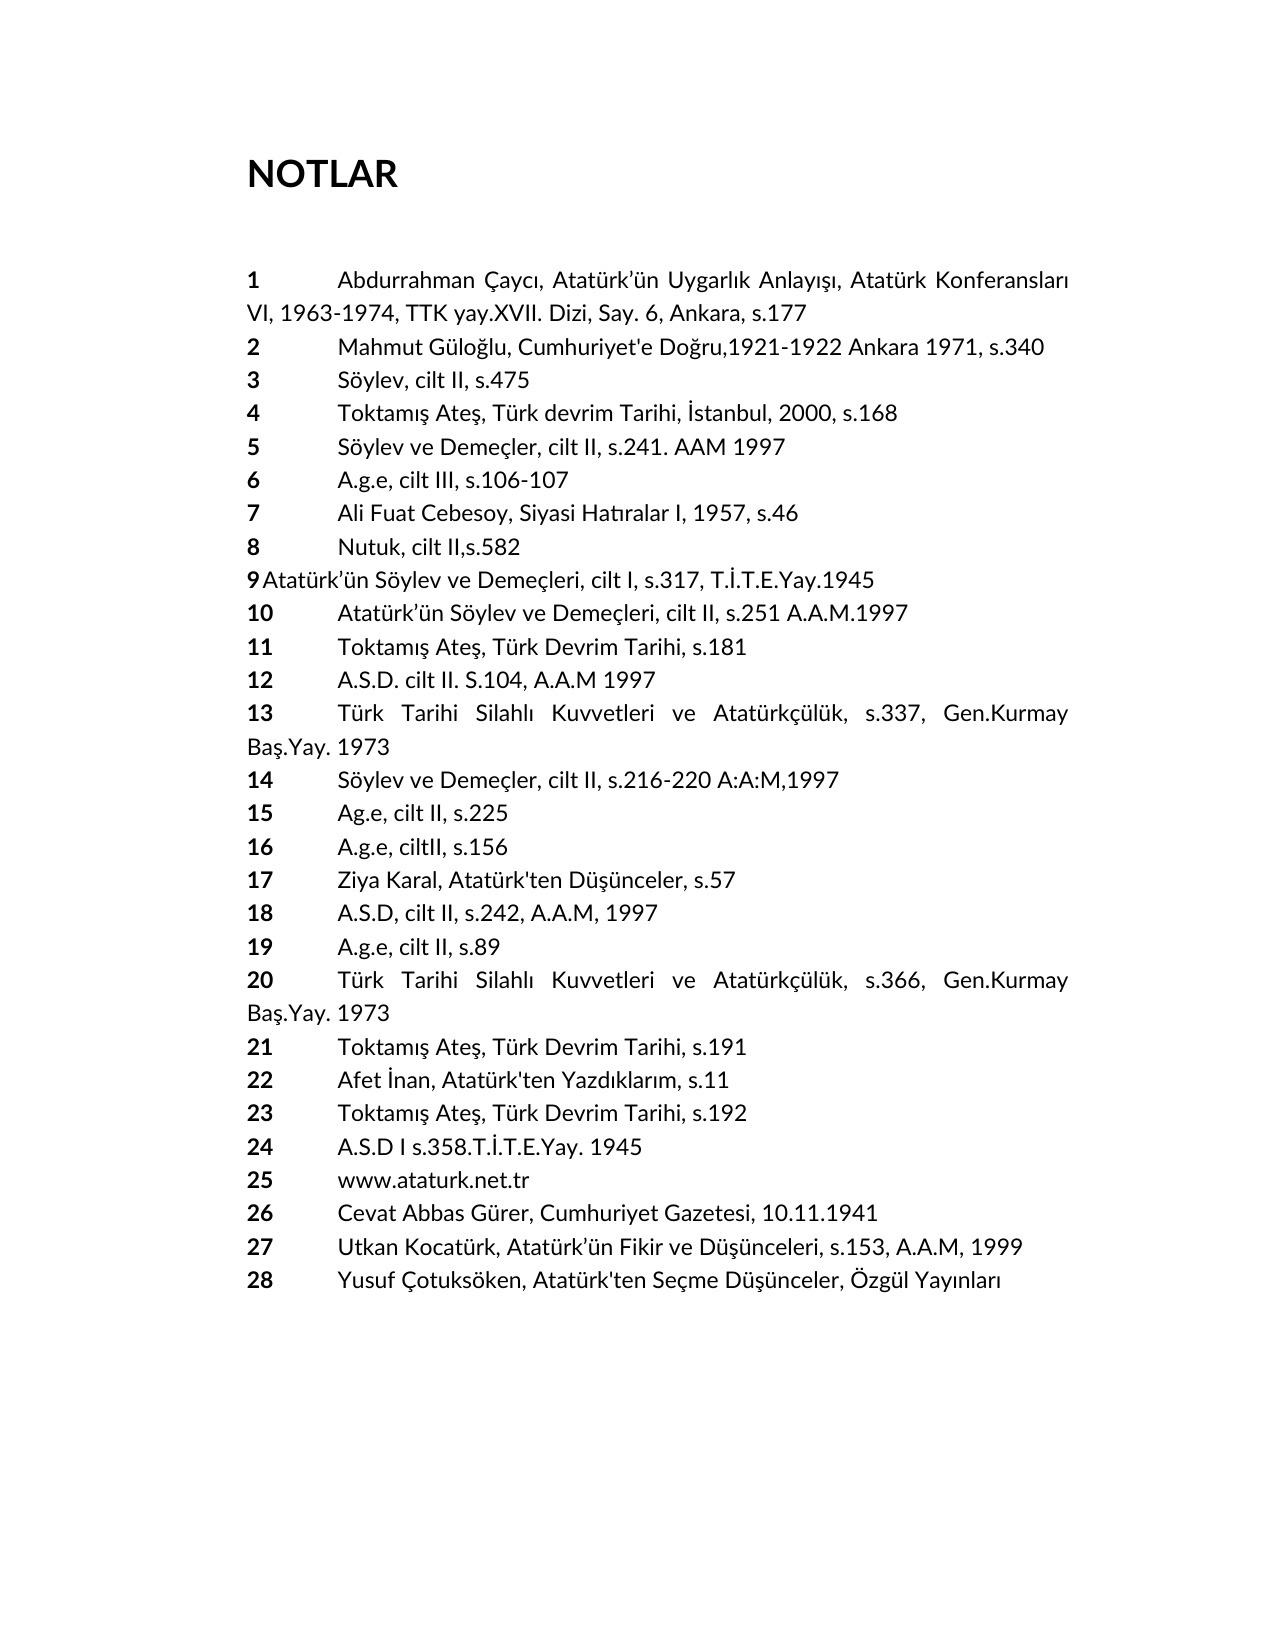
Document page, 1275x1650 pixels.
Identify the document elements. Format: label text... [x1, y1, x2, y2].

text 14 Söylev ve Demeçler, cilt II, s.216-220 A:A:M,1997 [187, 762, 1070, 795]
text 25 www.ataturk.net.tr [187, 1162, 1070, 1195]
text 5 Söylev ve Demeçler, cilt II, s.241. AAM 1997 [187, 428, 1070, 462]
text 2 Mahmut Güloğlu, Cumhuriyet'e Doğru,1921-1922 Ankara 1971, s.340 [187, 328, 1070, 362]
text 11 Toktamış Ateş, Türk Devrim Tarihi, s.181 [187, 628, 1070, 662]
text 26 Cevat Abbas Gürer, Cumhuriyet Gazetesi, 10.11.1941 [187, 1195, 1070, 1228]
text 24 A.S.D I s.358.T.İ.T.E.Yay. 1945 [187, 1128, 1070, 1162]
text 17 Ziya Karal, Atatürk'ten Düşünceler, s.57 [187, 862, 1070, 895]
text 28 Yusuf Çotuksöken, Atatürk'ten Seçme Düşünceler, Özgül Yayınları [187, 1262, 1070, 1295]
text 19 A.g.e, cilt II, s.89 [187, 928, 1070, 962]
text 9 Atatürk’ün Söylev ve Demeçleri, cilt I, s.317, T.İ.T.E.Yay.1945 [187, 562, 1070, 595]
text 12 A.S.D. cilt II. S.104, A.A.M 1997 [187, 662, 1070, 695]
text 20 Türk Tarihi Silahlı Kuvvetleri ve Atatürkçülük, s.366, Gen.Kurmay Baş.Yay. 1973 [247, 962, 1070, 1028]
text 4 Toktamış Ateş, Türk devrim Tarihi, İstanbul, 2000, s.168 [187, 395, 1070, 428]
text 23 Toktamış Ateş, Türk Devrim Tarihi, s.192 [187, 1095, 1070, 1128]
text NOTLAR [187, 150, 1070, 195]
text 15 Ag.e, cilt II, s.225 [187, 795, 1070, 828]
text 22 Afet İnan, Atatürk'ten Yazdıklarım, s.11 [187, 1062, 1070, 1095]
text 1 Abdurrahman Çaycı, Atatürk’ün Uygarlık Anlayışı, Atatürk Konferansları VI, 1963-1974, TTK yay.XVII. Dizi, Say. 6, Ankara, s.177 [247, 262, 1070, 328]
text 10 Atatürk’ün Söylev ve Demeçleri, cilt II, s.251 A.A.M.1997 [187, 595, 1070, 628]
text 18 A.S.D, cilt II, s.242, A.A.M, 1997 [187, 895, 1070, 928]
text 21 Toktamış Ateş, Türk Devrim Tarihi, s.191 [187, 1028, 1070, 1062]
text 13 Türk Tarihi Silahlı Kuvvetleri ve Atatürkçülük, s.337, Gen.Kurmay Baş.Yay. 1973 [247, 695, 1070, 762]
text 3 Söylev, cilt II, s.475 [187, 362, 1070, 395]
text 6 A.g.e, cilt III, s.106-107 [187, 462, 1070, 495]
text 27 Utkan Kocatürk, Atatürk’ün Fikir ve Düşünceleri, s.153, A.A.M, 1999 [187, 1228, 1070, 1262]
text 8 Nutuk, cilt II,s.582 [187, 528, 1070, 562]
text 7 Ali Fuat Cebesoy, Siyasi Hatıralar I, 1957, s.46 [187, 495, 1070, 528]
text 16 A.g.e, ciltII, s.156 [187, 828, 1070, 862]
